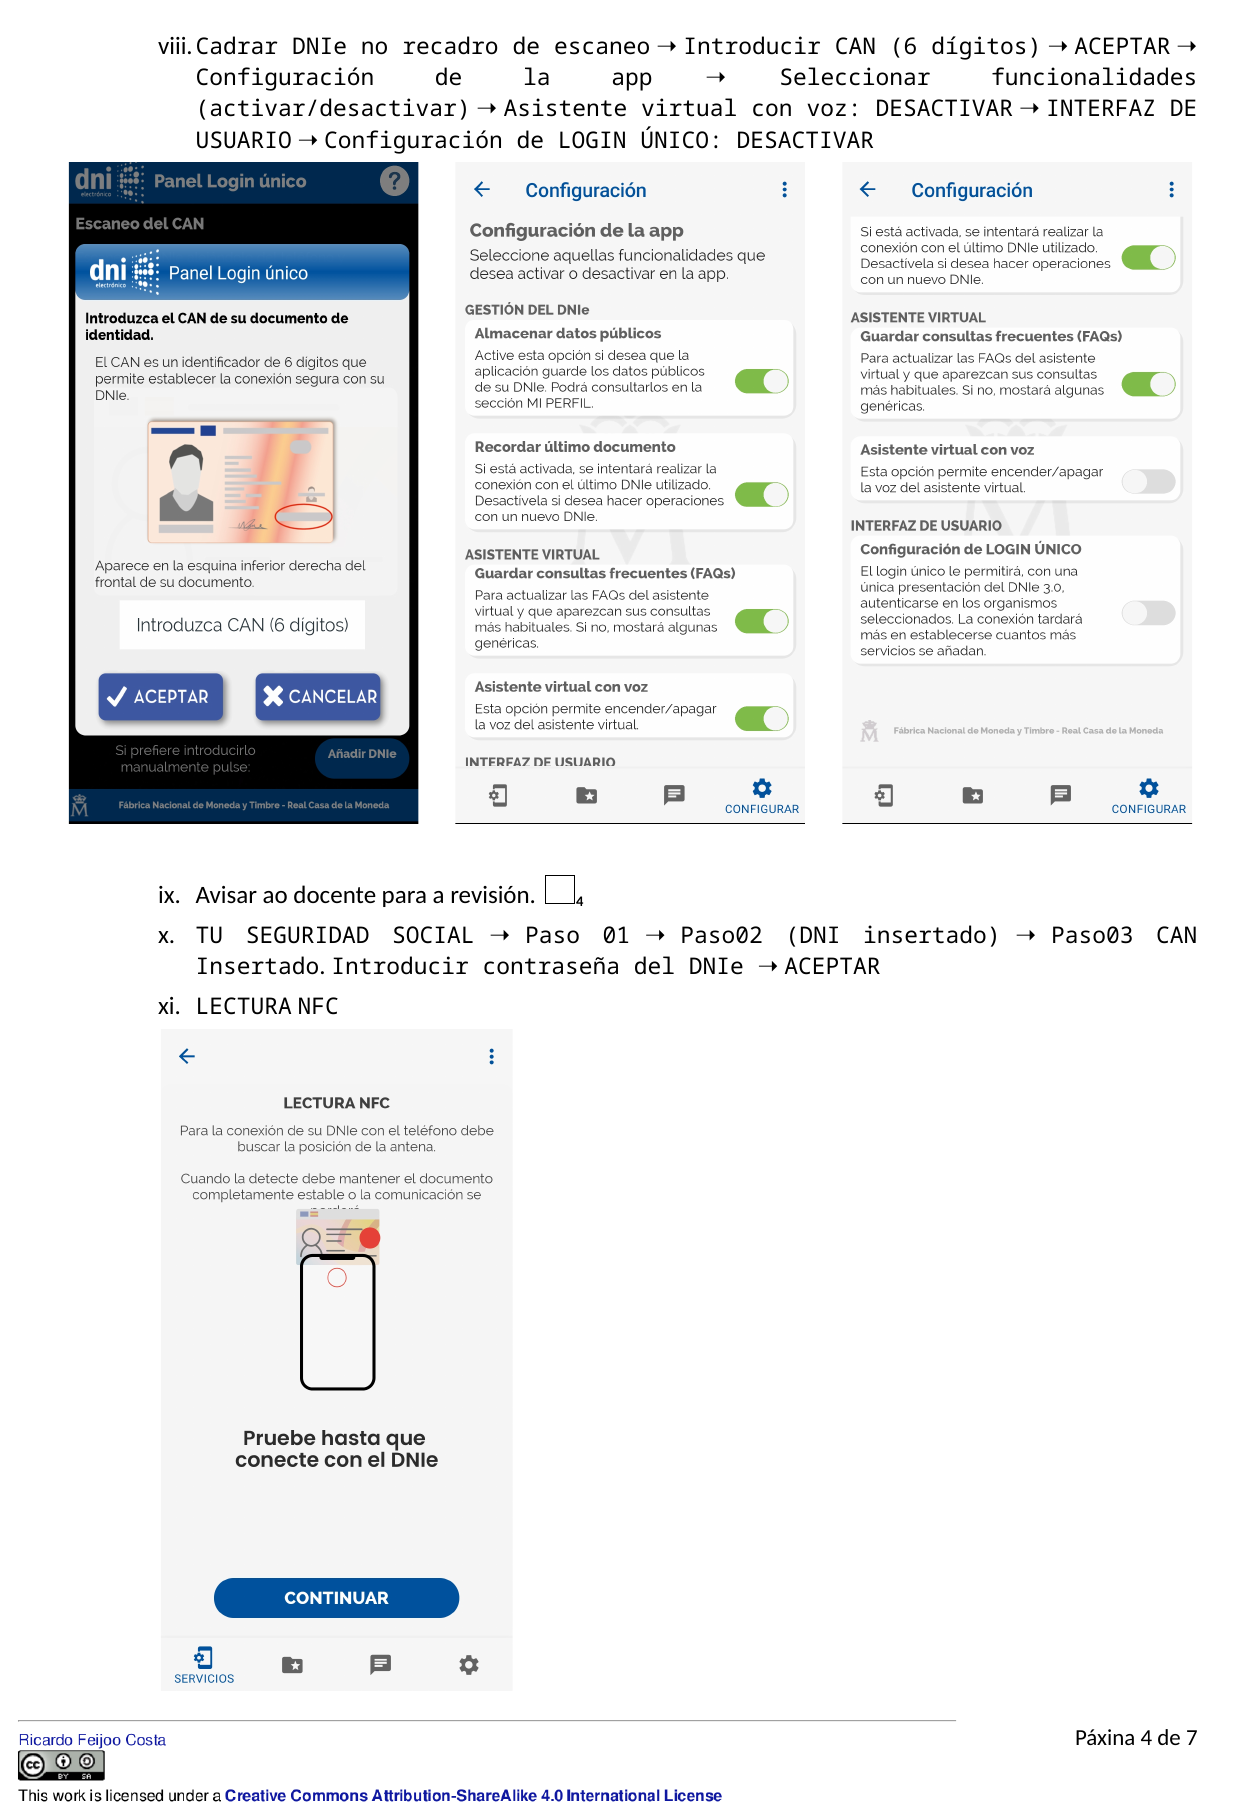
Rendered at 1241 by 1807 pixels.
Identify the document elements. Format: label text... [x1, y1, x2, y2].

picture [842, 162, 1193, 824]
list Cadrar DNIe no recadro de escaneo ➝ Introducir CAN (6 dígitos) ➝ ACEPTAR ➝ Configuración de la app ➝ Seleccionar funcionalidades (activar/desactivar) ➝ Asistente virtual con voz: DESACTIVAR ➝ INTERFAZ DE USUARIO ➝ Configuración de LOGIN ÚNICO: DESACTIVAR [158, 30, 1197, 155]
picture [8, 1715, 957, 1806]
list Avisar ao docente para a revisión. 4 [158, 879, 1197, 910]
picture [160, 1029, 513, 1691]
picture [455, 162, 805, 824]
list TU SEGURIDAD SOCIAL ➝ Paso 01 ➝ Paso02 (DNI insertado) ➝ Paso03 CAN Insertado. Introducir contraseña del DNIe ➝ ACEPTAR [158, 918, 1197, 981]
picture [68, 162, 419, 824]
list LECTURA NFC [158, 990, 1197, 1021]
